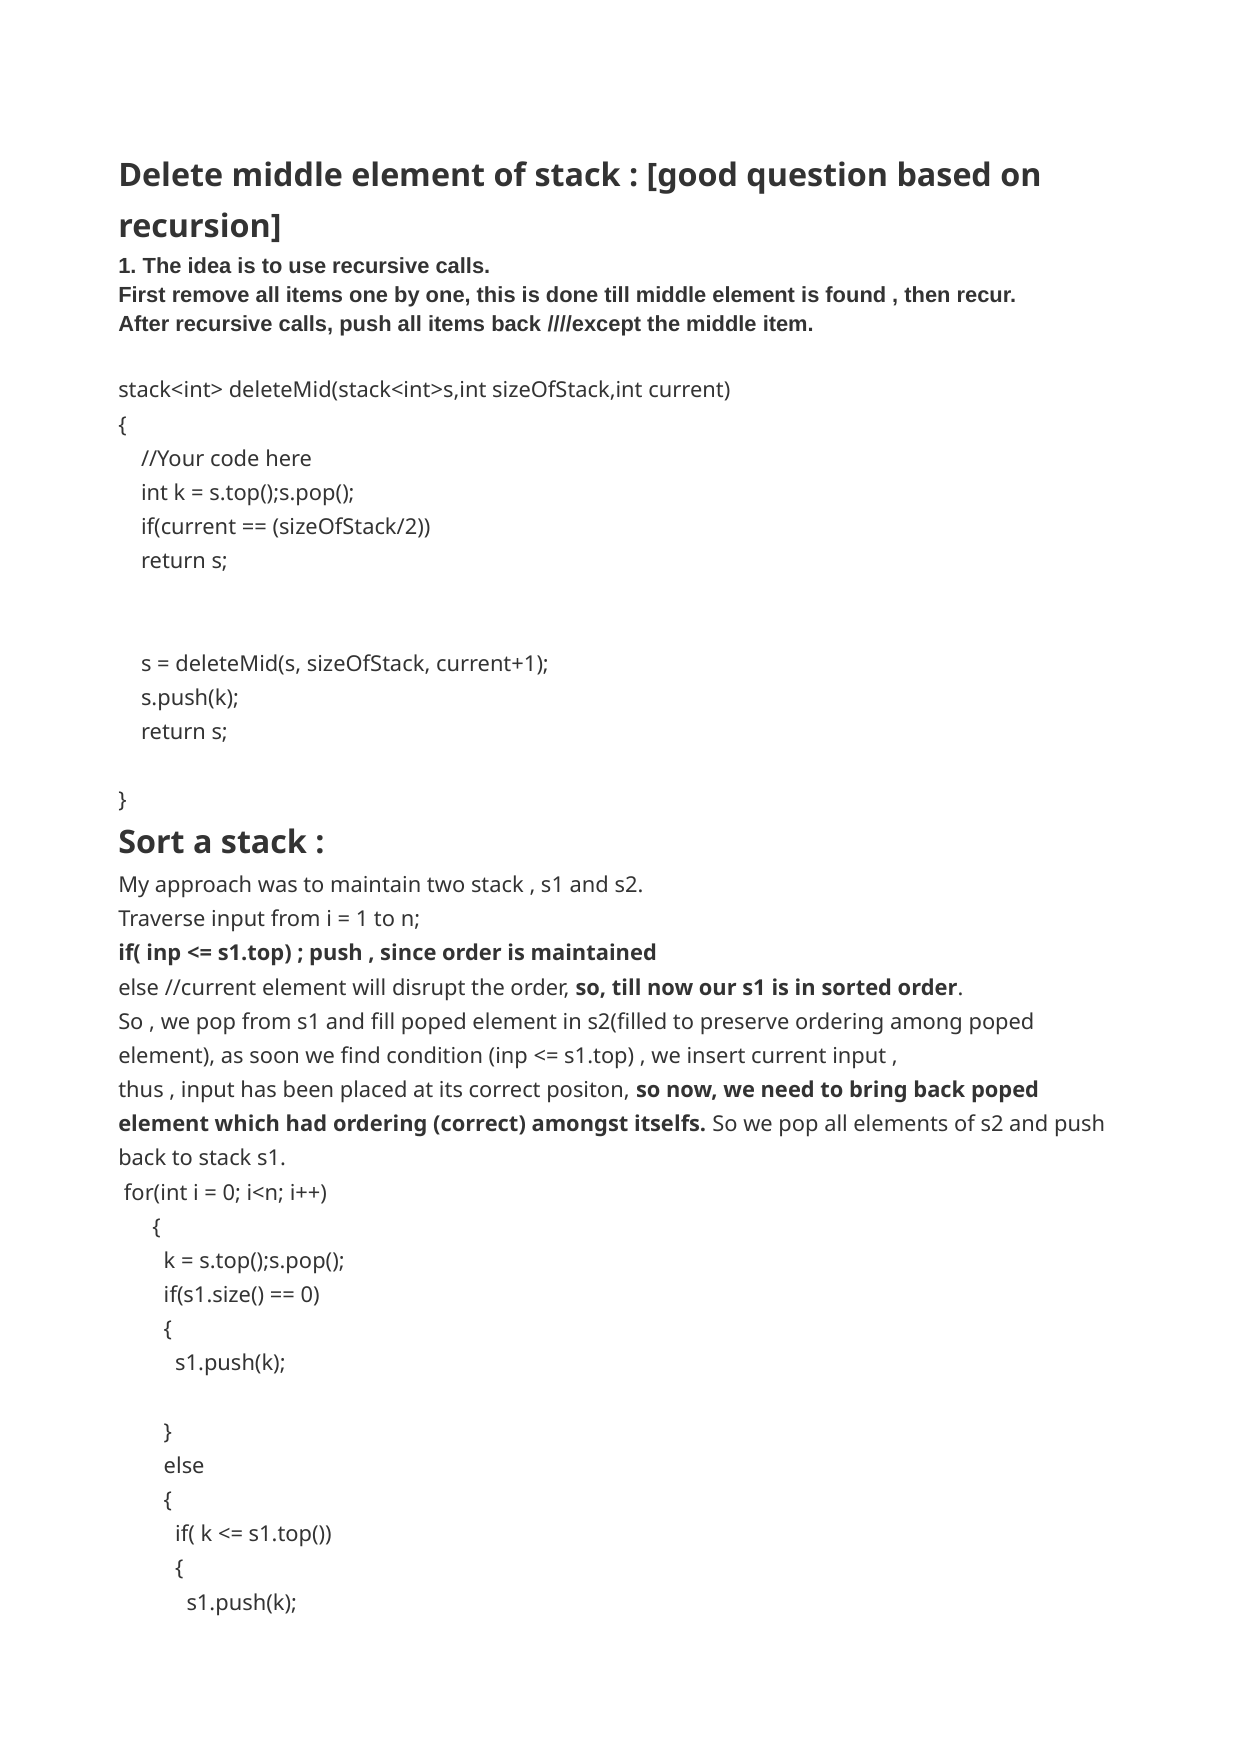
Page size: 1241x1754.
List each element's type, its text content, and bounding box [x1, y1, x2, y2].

text if(current == (sizeOfStack/2)) [118, 511, 1122, 541]
text Delete middle element of stack : [good question based on recursion] [118, 152, 1122, 247]
text return s; [118, 716, 1122, 746]
text My approach was to maintain two stack , s1 and s2. [118, 869, 1122, 899]
text } [118, 784, 1122, 814]
text s1.push(k); [118, 1587, 1122, 1616]
text else //current element will disrupt the order, so, till now our s1 is in sorted order. [118, 972, 1122, 1001]
text int k = s.top();s.pop(); [118, 477, 1122, 507]
text s.push(k); [118, 682, 1122, 712]
text { [118, 408, 1122, 438]
text 1. The idea is to use recursive calls. First remove all items one by one, this is done till middle element is found , then recur. After recursive calls, push all items back ​////except the middle item. [118, 253, 1122, 336]
text { [118, 1552, 1122, 1582]
text if( inp <= s1.top) ; push , since order is maintained [118, 937, 1122, 967]
text Traverse input from i = 1 to n; [118, 903, 1122, 933]
text //Your code here [118, 443, 1122, 472]
text k = s.top();s.pop(); [118, 1245, 1122, 1275]
text } [118, 1416, 1122, 1446]
text s1.push(k); [118, 1347, 1122, 1377]
text So , we pop from s1 and fill poped element in s2(filled to preserve ordering among poped element), as soon we find condition (inp <= s1.top) , we insert current input , [118, 1006, 1122, 1070]
text { [118, 1484, 1122, 1514]
text { [118, 1313, 1122, 1343]
text thus , input has been placed at its correct positon, so now, we need to bring back poped element which had ordering (correct) amongst itselfs. So we pop all elements of s2 and push back to stack s1. [118, 1074, 1122, 1172]
text if(s1.size() == 0) [118, 1279, 1122, 1309]
text return s; [118, 545, 1122, 575]
text else [118, 1450, 1122, 1480]
text stack<int> deleteMid(stack<int>s,int sizeOfStack,int current) [118, 374, 1122, 404]
text if( k <= s1.top()) [118, 1518, 1122, 1548]
text s = deleteMid(s, sizeOfStack, current+1); [118, 648, 1122, 677]
text for(int i = 0; i<n; i++) [118, 1177, 1122, 1206]
text Sort a stack : [118, 818, 1122, 862]
text { [118, 1211, 1122, 1241]
